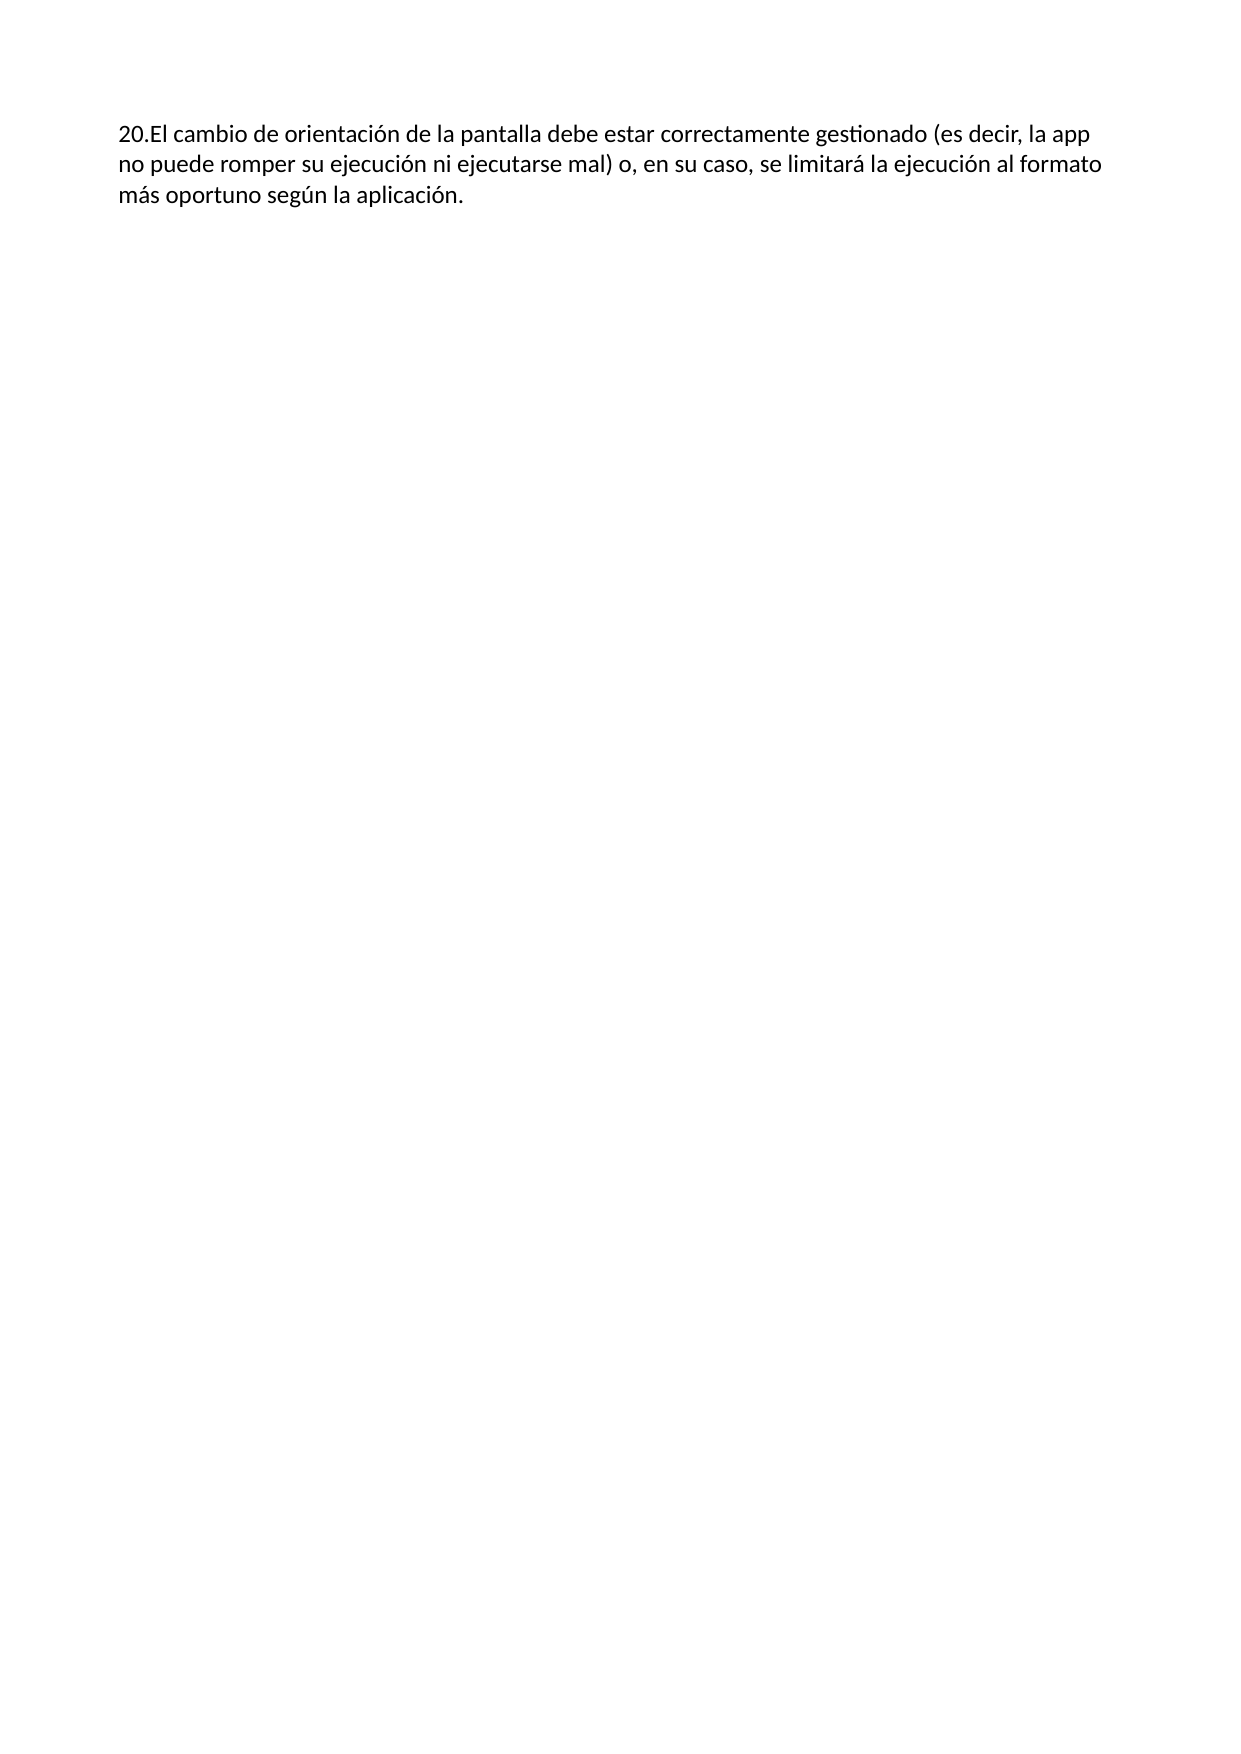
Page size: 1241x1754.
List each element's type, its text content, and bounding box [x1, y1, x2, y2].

text 20.El cambio de orientación de la pantalla debe estar correctamente gestionado (es decir, la app no puede romper su ejecución ni ejecutarse mal) o, en su caso, se limitará la ejecución al formato más oportuno según la aplicación. [118, 118, 1122, 210]
